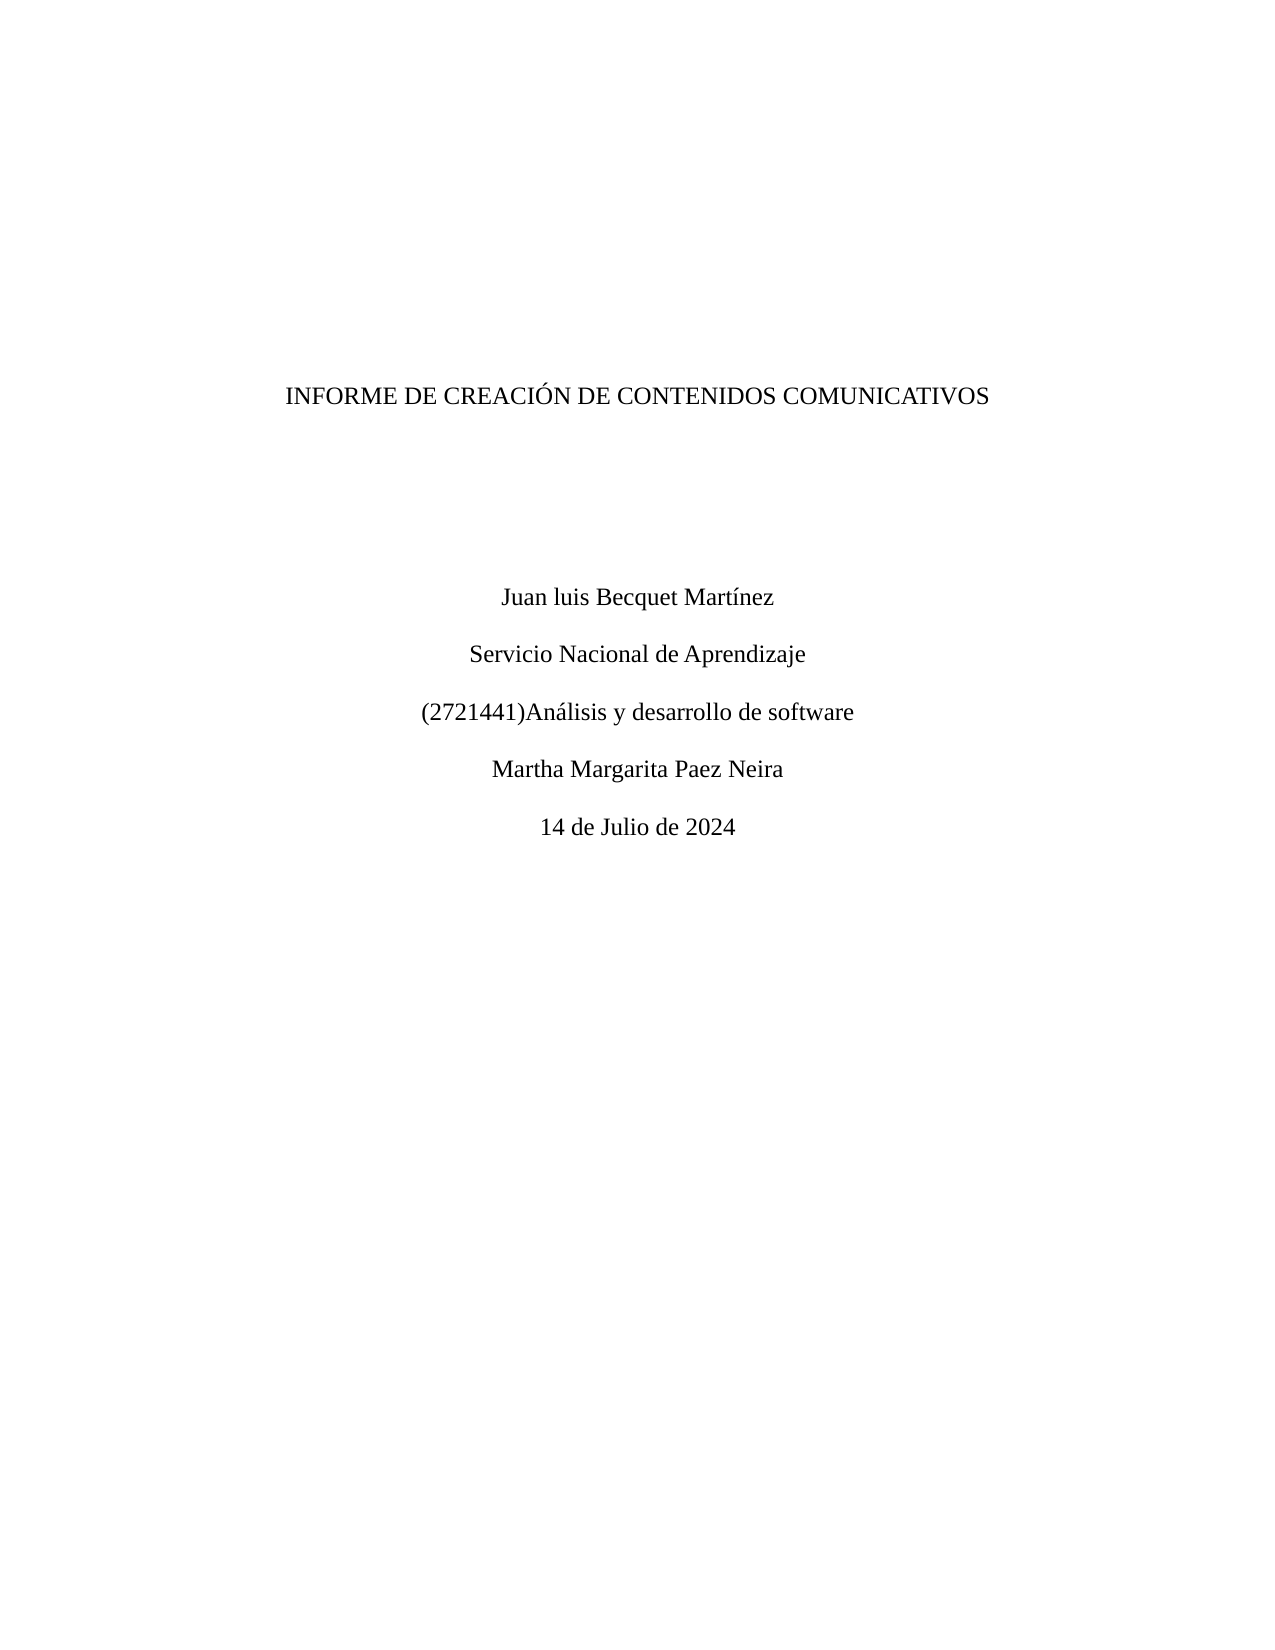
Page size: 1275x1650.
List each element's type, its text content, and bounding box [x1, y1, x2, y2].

text Servicio Nacional de Aprendizaje [150, 639, 1125, 668]
text 14 de Julio de 2024 [150, 812, 1125, 841]
text INFORME DE CREACIÓN DE CONTENIDOS COMUNICATIVOS [150, 381, 1125, 409]
text Juan luis Becquet Martínez [150, 582, 1125, 611]
text Martha Margarita Paez Neira [150, 754, 1125, 783]
text (2721441)Análisis y desarrollo de software [150, 697, 1125, 726]
